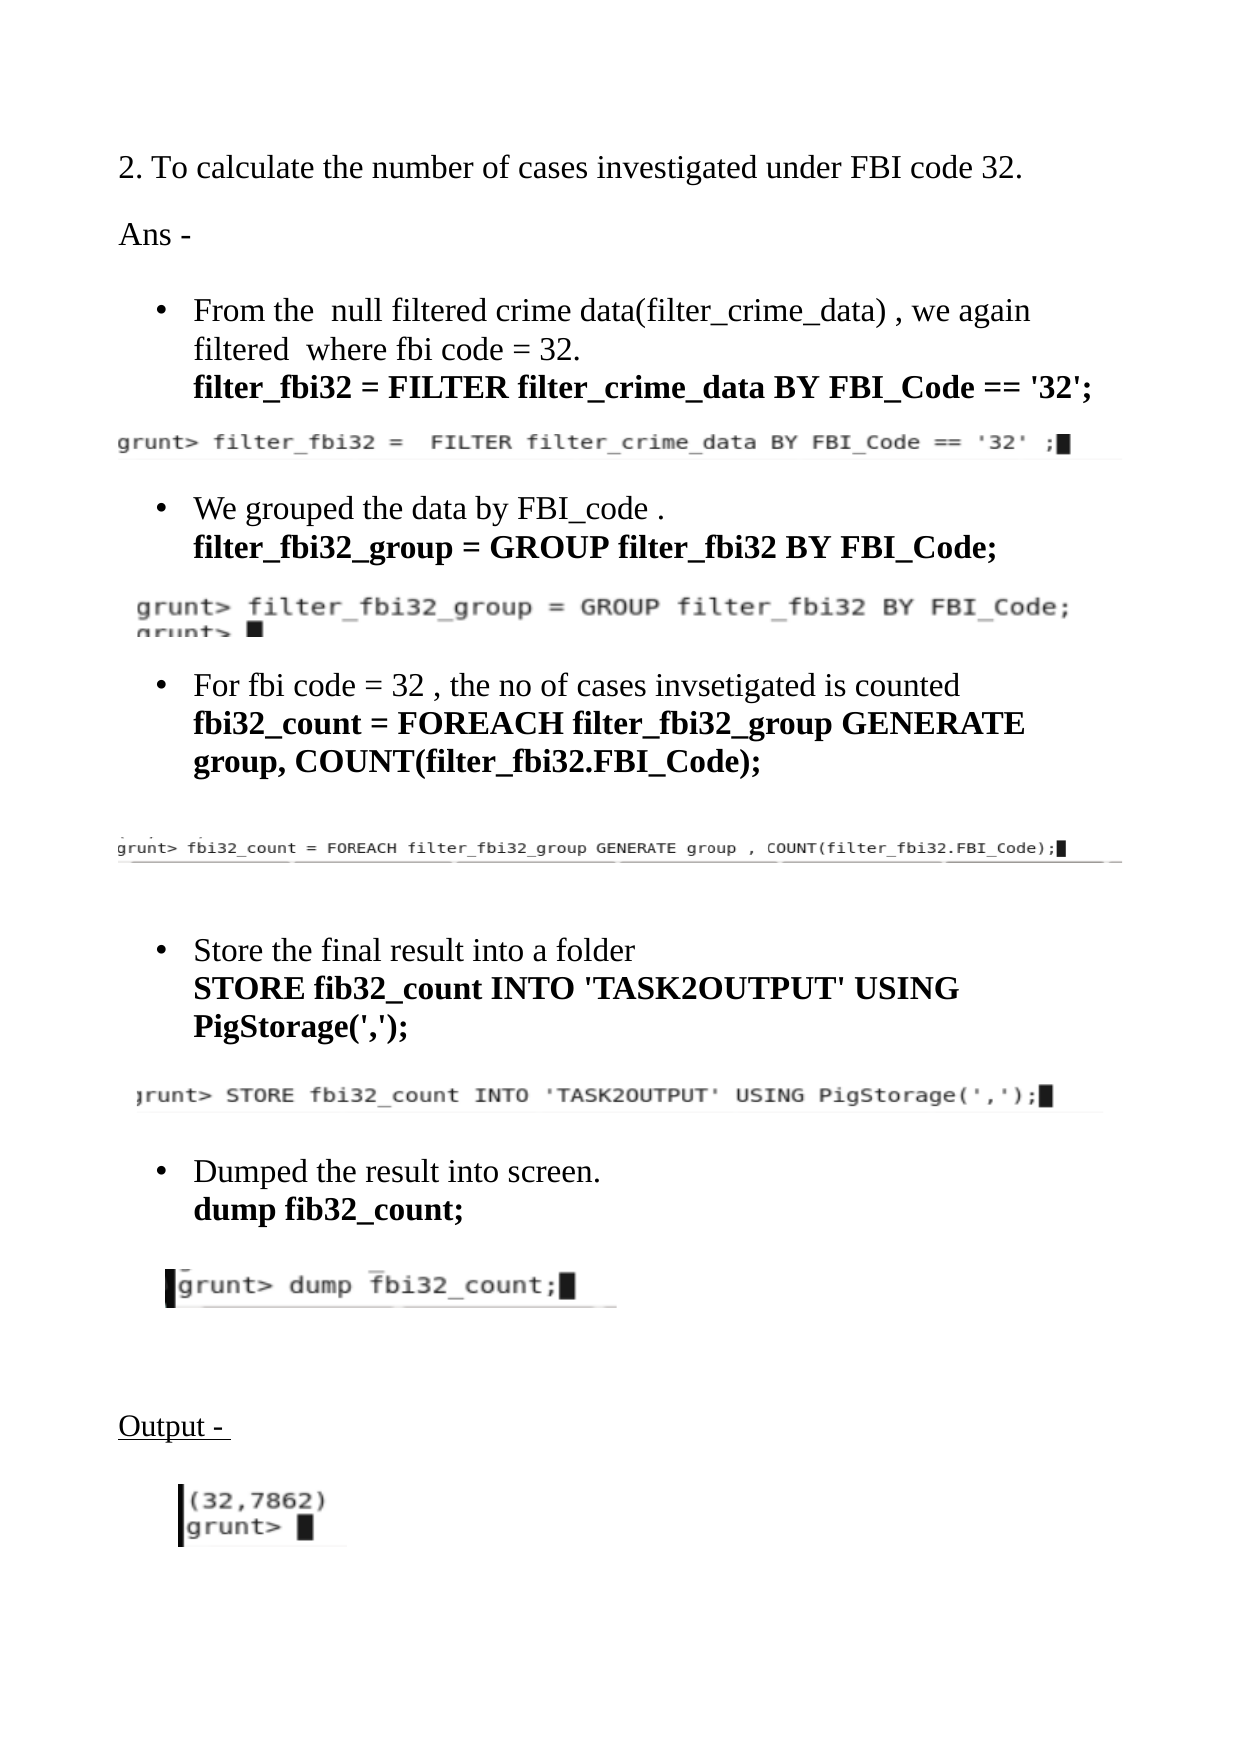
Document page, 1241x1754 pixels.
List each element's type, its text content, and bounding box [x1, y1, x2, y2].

picture [178, 1484, 347, 1547]
list fbi32_count = FOREACH filter_fbi32_group GENERATE group, COUNT(filter_fbi32.FBI_Code); [156, 703, 1122, 780]
list dump fib32_count; [156, 1190, 1122, 1228]
list Store the final result into a folder [156, 930, 1122, 968]
list We grouped the data by FBI_code . [156, 488, 1122, 527]
picture [165, 1269, 617, 1308]
list filter_fbi32 = FILTER filter_crime_data BY FBI_Code == '32'; [156, 367, 1122, 406]
picture [118, 837, 1123, 863]
list For fbi code = 32 , the no of cases invsetigated is counted [156, 665, 1122, 703]
picture [136, 1083, 1104, 1113]
text Ans - [118, 214, 1122, 252]
text Output - [118, 1408, 1122, 1444]
picture [137, 593, 1103, 637]
text 2. To calculate the number of cases investigated under FBI code 32. [118, 147, 1122, 185]
list STORE fib32_count INTO 'TASK2OUTPUT' USING PigStorage(','); [156, 968, 1122, 1045]
list filter_fbi32_group = GROUP filter_fbi32 BY FBI_Code; [156, 527, 1122, 565]
picture [118, 434, 1123, 460]
list Dumped the result into screen. [156, 1151, 1122, 1190]
list From the null filtered crime data(filter_crime_data) , we again filtered where fbi code = 32. [156, 291, 1122, 367]
